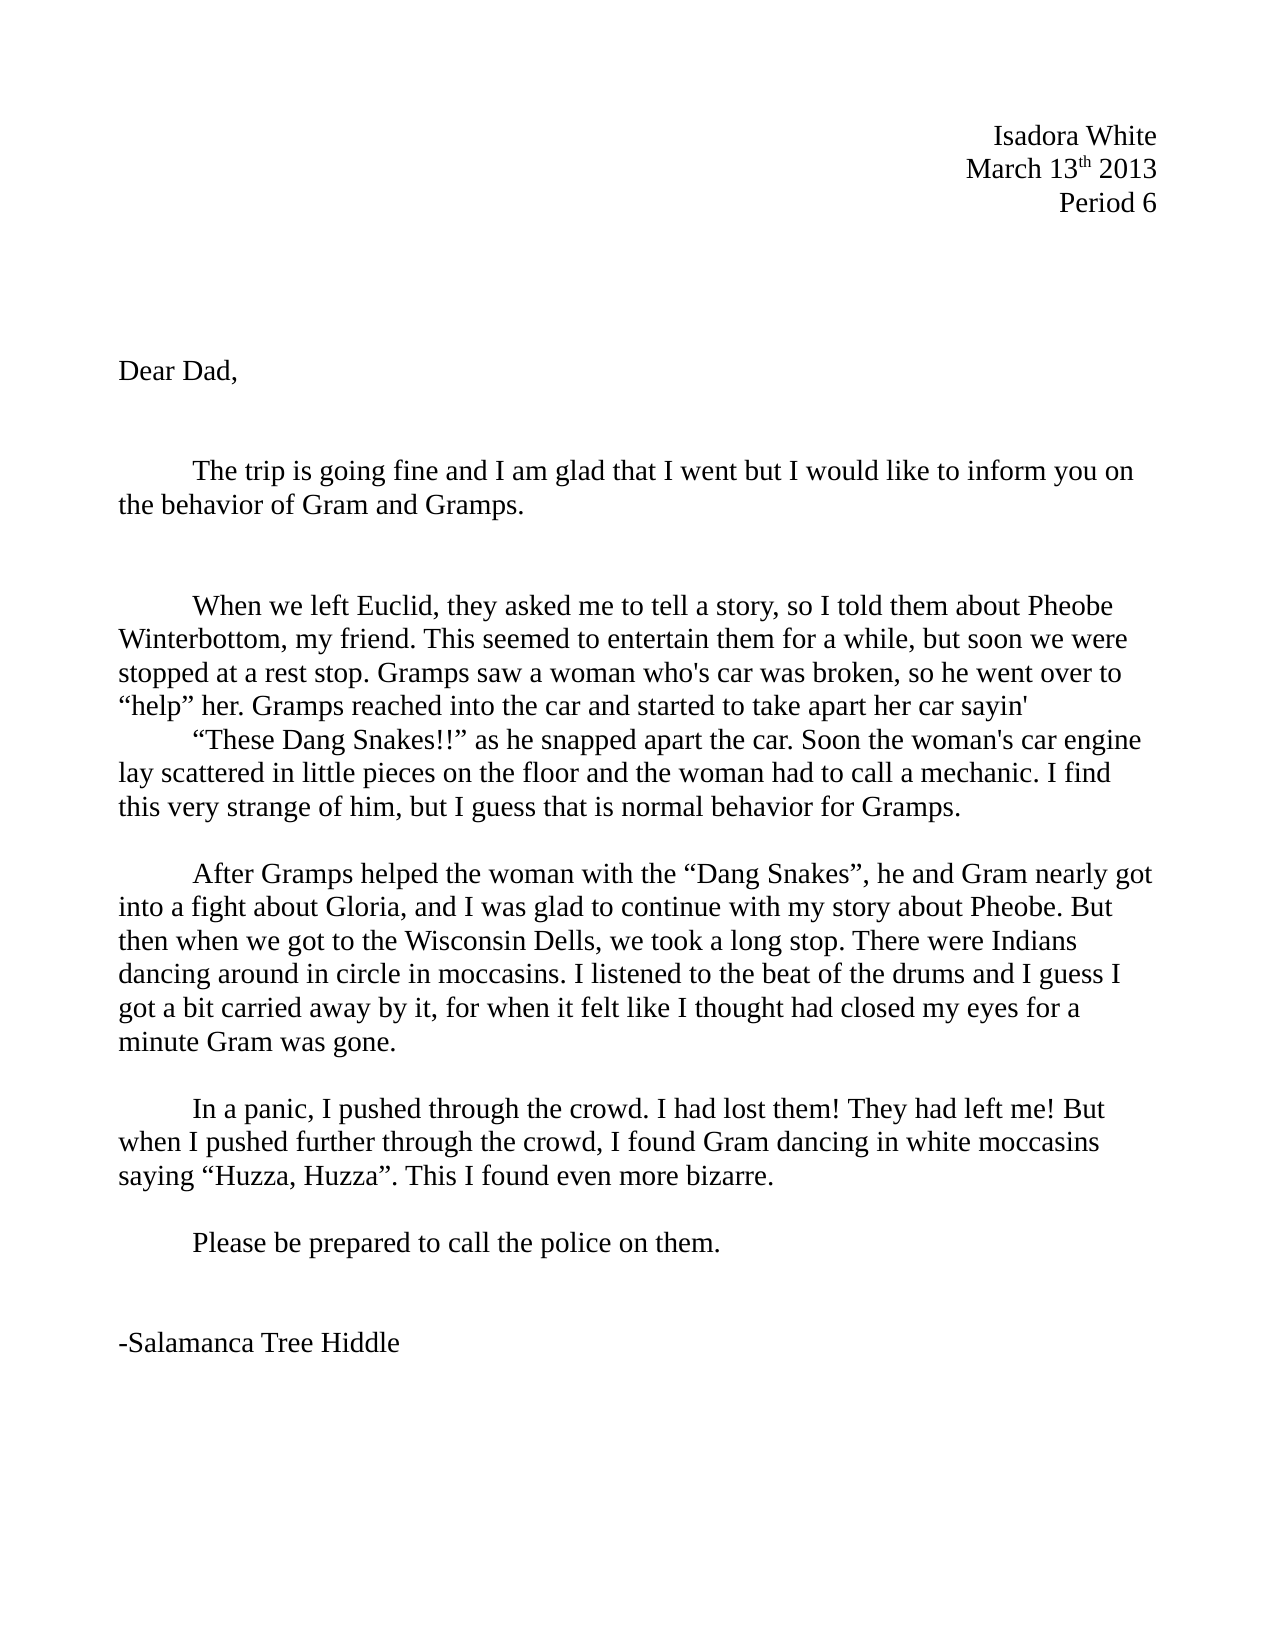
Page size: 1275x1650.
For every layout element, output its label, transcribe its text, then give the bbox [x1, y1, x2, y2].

text Period 6 [118, 185, 1157, 219]
text After Gramps helped the woman with the “Dang Snakes”, he and Gram nearly got into a fight about Gloria, and I was glad to continue with my story about Pheobe. But then when we got to the Wisconsin Dells, we took a long stop. There were Indians dancing around in circle in moccasins. I listened to the beat of the drums and I guess I got a bit carried away by it, for when it felt like I thought had closed my eyes for a minute Gram was gone. [118, 856, 1157, 1057]
text When we left Euclid, they asked me to tell a story, so I told them about Pheobe Winterbottom, my friend. This seemed to entertain them for a while, but soon we were stopped at a rest stop. Gramps saw a woman who's car was broken, so he went over to “help” her. Gramps reached into the car and started to take apart her car sayin' [118, 588, 1157, 722]
text -Salamanca Tree Hiddle [118, 1326, 1157, 1359]
text The trip is going fine and I am glad that I went but I would like to inform you on the behavior of Gram and Gramps. [118, 453, 1157, 521]
text Dear Dad, [118, 353, 1157, 386]
text Please be prepared to call the police on them. [118, 1225, 1157, 1258]
text Isadora White [118, 118, 1157, 152]
text March 13th 2013 [118, 152, 1157, 185]
text “These Dang Snakes!!” as he snapped apart the car. Soon the woman's car engine lay scattered in little pieces on the floor and the woman had to call a mechanic. I find this very strange of him, but I guess that is normal behavior for Gramps. [118, 722, 1157, 822]
text In a panic, I pushed through the crowd. I had lost them! They had left me! But when I pushed further through the crowd, I found Gram dancing in white moccasins saying “Huzza, Huzza”. This I found even more bizarre. [118, 1091, 1157, 1191]
